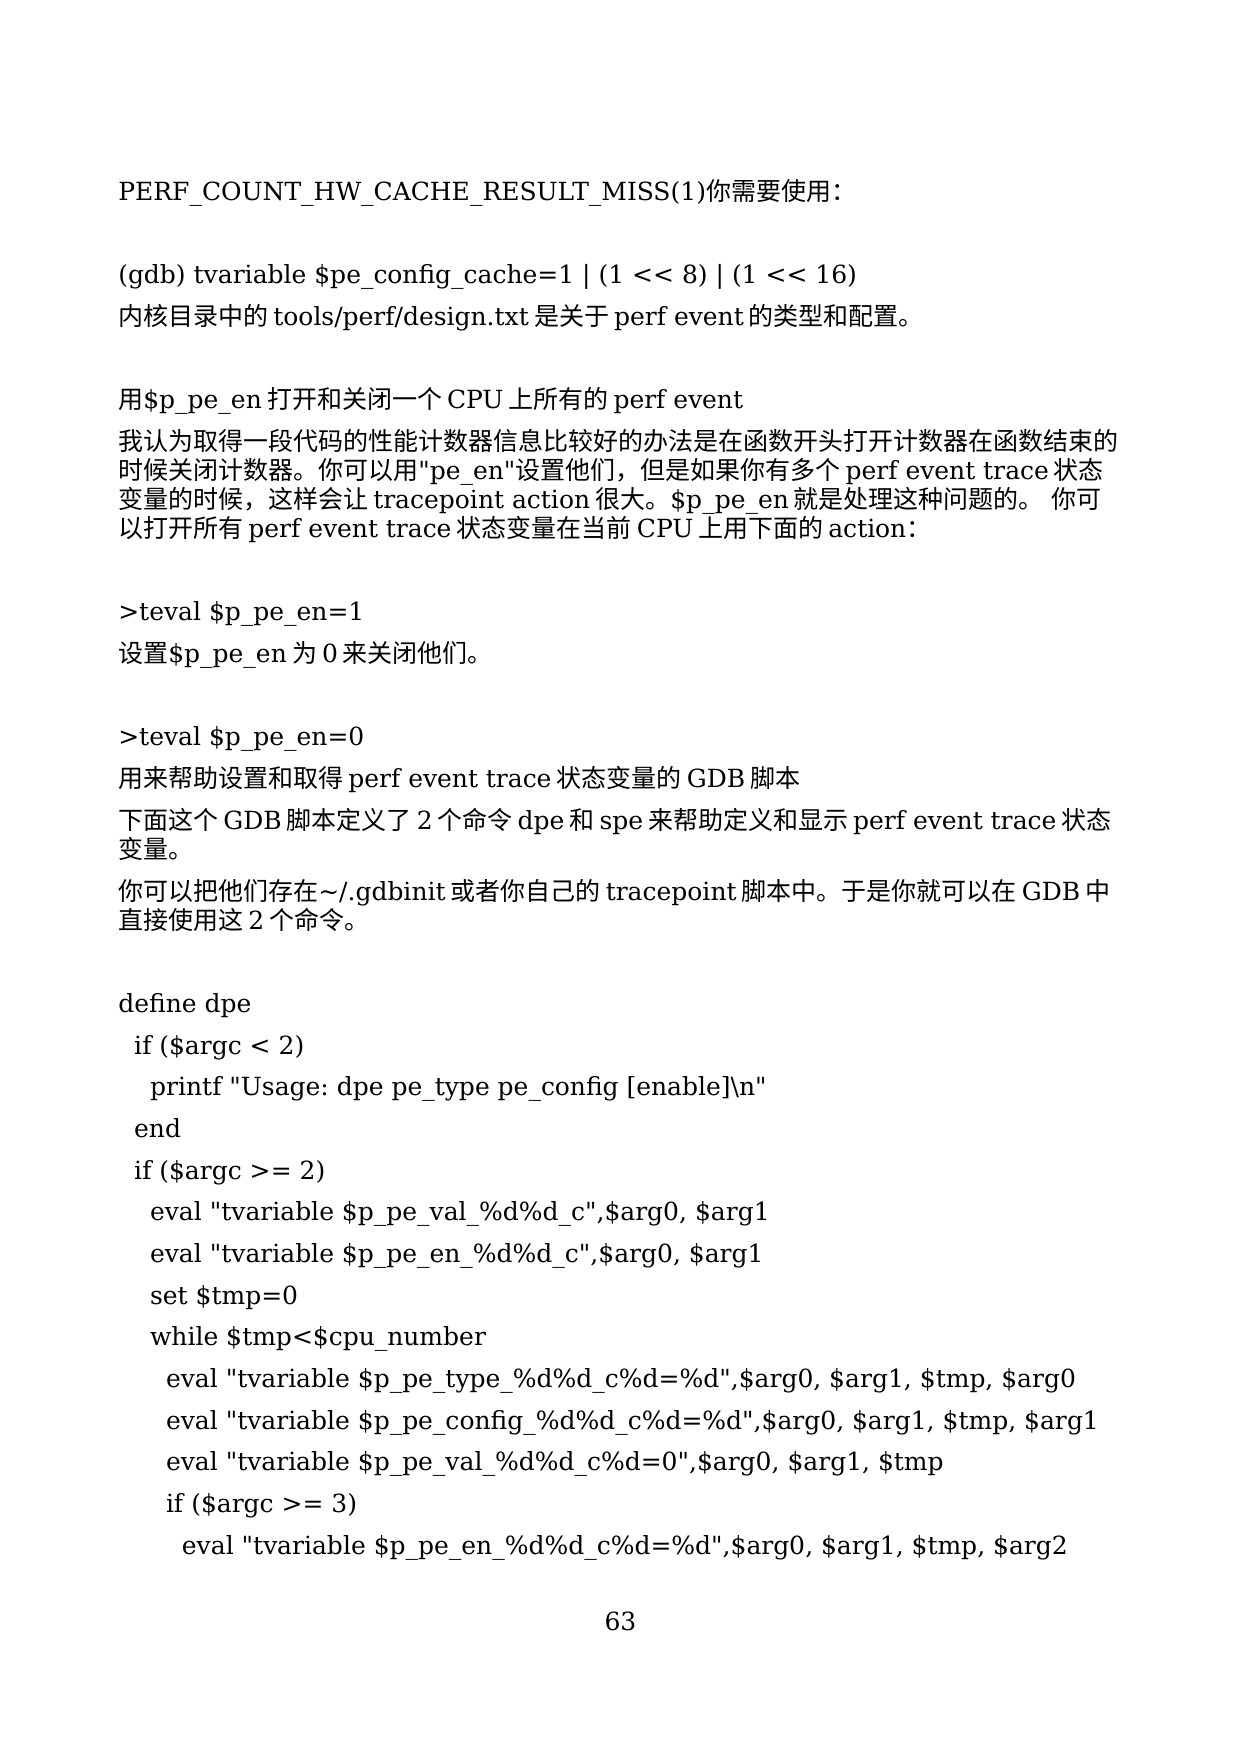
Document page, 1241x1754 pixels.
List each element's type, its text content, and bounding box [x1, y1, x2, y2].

text 内核目录中的tools/perf/design.txt是关于perf event的类型和配置。 [118, 302, 1122, 331]
text 用来帮助设置和取得perf event trace状态变量的GDB脚本 [118, 764, 1122, 793]
text define dpe [118, 989, 1122, 1018]
text eval "tvariable $p_pe_val_%d%d_c%d=0",$arg0, $arg1, $tmp [118, 1448, 1122, 1477]
text eval "tvariable $p_pe_config_%d%d_c%d=%d",$arg0, $arg1, $tmp, $arg1 [118, 1406, 1122, 1435]
text 你可以把他们存在~/.gdbinit或者你自己的tracepoint脚本中。于是你就可以在GDB中直接使用这2个命令。 [118, 877, 1122, 935]
text eval "tvariable $p_pe_type_%d%d_c%d=%d",$arg0, $arg1, $tmp, $arg0 [118, 1364, 1122, 1393]
text 用$p_pe_en打开和关闭一个CPU上所有的perf event [118, 385, 1122, 414]
text >teval $p_pe_en=1 [118, 598, 1122, 627]
text end [118, 1114, 1122, 1143]
text eval "tvariable $p_pe_en_%d%d_c%d=%d",$arg0, $arg1, $tmp, $arg2 [118, 1531, 1122, 1560]
text if ($argc >= 3) [118, 1489, 1122, 1518]
text if ($argc < 2) [118, 1031, 1122, 1060]
text set $tmp=0 [118, 1281, 1122, 1310]
text >teval $p_pe_en=0 [118, 723, 1122, 752]
text printf "Usage: dpe pe_type pe_config [enable]\n" [118, 1073, 1122, 1102]
text 我认为取得一段代码的性能计数器信息比较好的办法是在函数开头打开计数器在函数结束的时候关闭计数器。你可以用"pe_en"设置他们，但是如果你有多个perf event trace状态变量的时候，这样会让tracepoint action很大。$p_pe_en就是处理这种问题的。 你可以打开所有perf event trace状态变量在当前CPU上用下面的action： [118, 427, 1122, 543]
text eval "tvariable $p_pe_en_%d%d_c",$arg0, $arg1 [118, 1239, 1122, 1268]
text while $tmp<$cpu_number [118, 1323, 1122, 1352]
text if ($argc >= 2) [118, 1156, 1122, 1185]
text (gdb) tvariable $pe_config_cache=1 | (1 << 8) | (1 << 16) [118, 260, 1122, 289]
text 设置$p_pe_en为0来关闭他们。 [118, 639, 1122, 668]
text PERF_COUNT_HW_CACHE_RESULT_MISS(1)你需要使用： [118, 177, 1122, 206]
text 下面这个GDB脚本定义了2个命令dpe和spe来帮助定义和显示perf event trace状态变量。 [118, 806, 1122, 864]
text eval "tvariable $p_pe_val_%d%d_c",$arg0, $arg1 [118, 1198, 1122, 1227]
